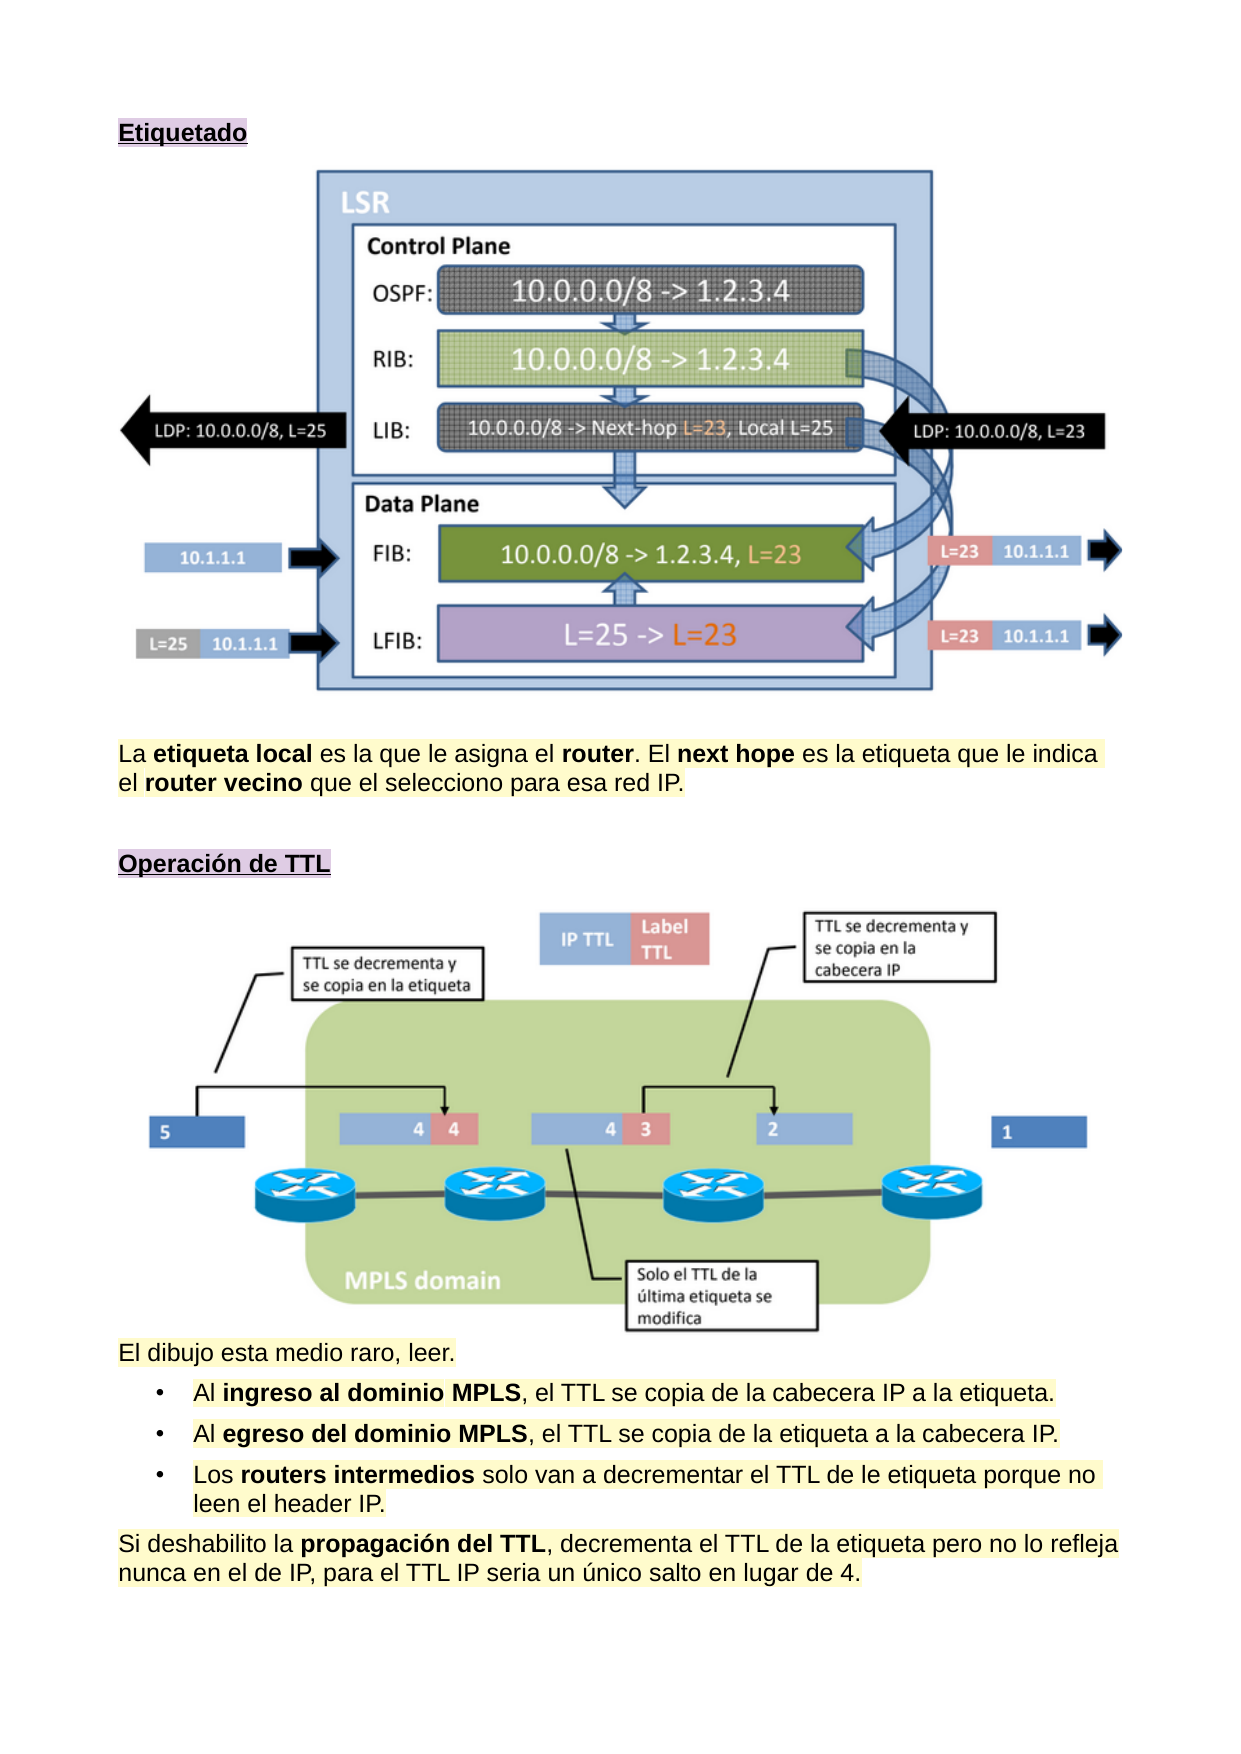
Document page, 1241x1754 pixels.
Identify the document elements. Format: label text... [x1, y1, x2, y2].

list Al ingreso al dominio MPLS, el TTL se copia de la cabecera IP a la etiqueta. [156, 1378, 1122, 1407]
picture [147, 883, 1093, 1338]
list Los routers intermedios solo van a decrementar el TTL de le etiqueta porque no leen el header IP. [156, 1460, 1122, 1517]
text El dibujo esta medio raro, leer. [118, 890, 1122, 1367]
list Al egreso del dominio MPLS, el TTL se copia de la etiqueta a la cabecera IP. [156, 1419, 1122, 1448]
text Etiquetado [118, 118, 1122, 147]
text La etiqueta local es la que le asigna el router. El next hope es la etiqueta que le indica el router vecino que el selecciono para esa red IP. [118, 739, 1122, 797]
text Operación de TTL [118, 849, 1122, 878]
text Si deshabilito la propagación del TTL, decrementa el TTL de la etiqueta pero no lo refleja nunca en el de IP, para el TTL IP seria un único salto en lugar de 4. [118, 1529, 1122, 1587]
picture [118, 152, 1123, 699]
